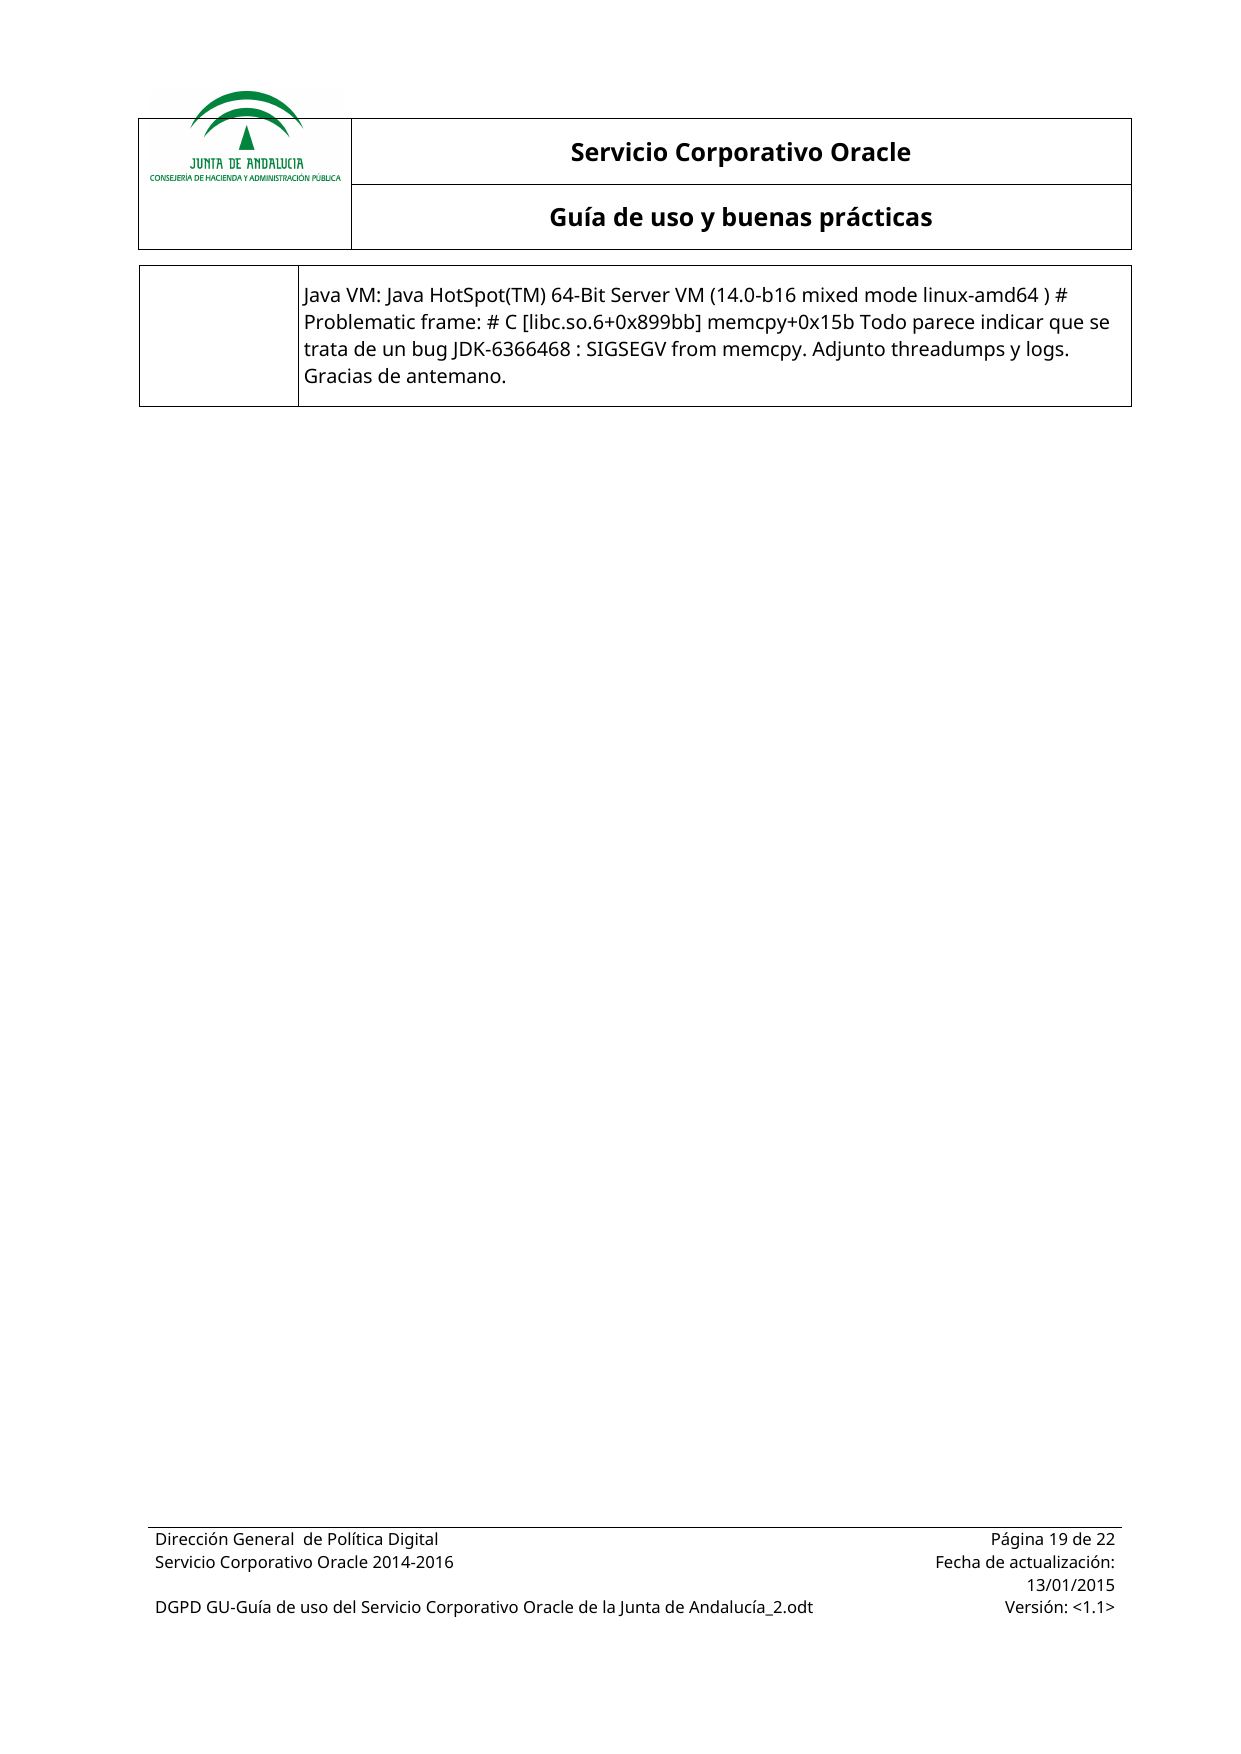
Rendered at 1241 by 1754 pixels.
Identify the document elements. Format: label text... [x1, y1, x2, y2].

table_cell Java VM: Java HotSpot(TM) 64-Bit Server VM (14.0-b16 mixed mode linux-amd64 ) # Problematic frame: # C [libc.so.6+0x899bb] memcpy+0x15b Todo parece indicar que se trata de un bug JDK-6366468 : SIGSEGV from memcpy. Adjunto threadumps y logs. Gracias de antemano. [299, 266, 1131, 406]
picture [149, 89, 342, 118]
picture [149, 119, 342, 182]
table_cell [140, 266, 298, 406]
